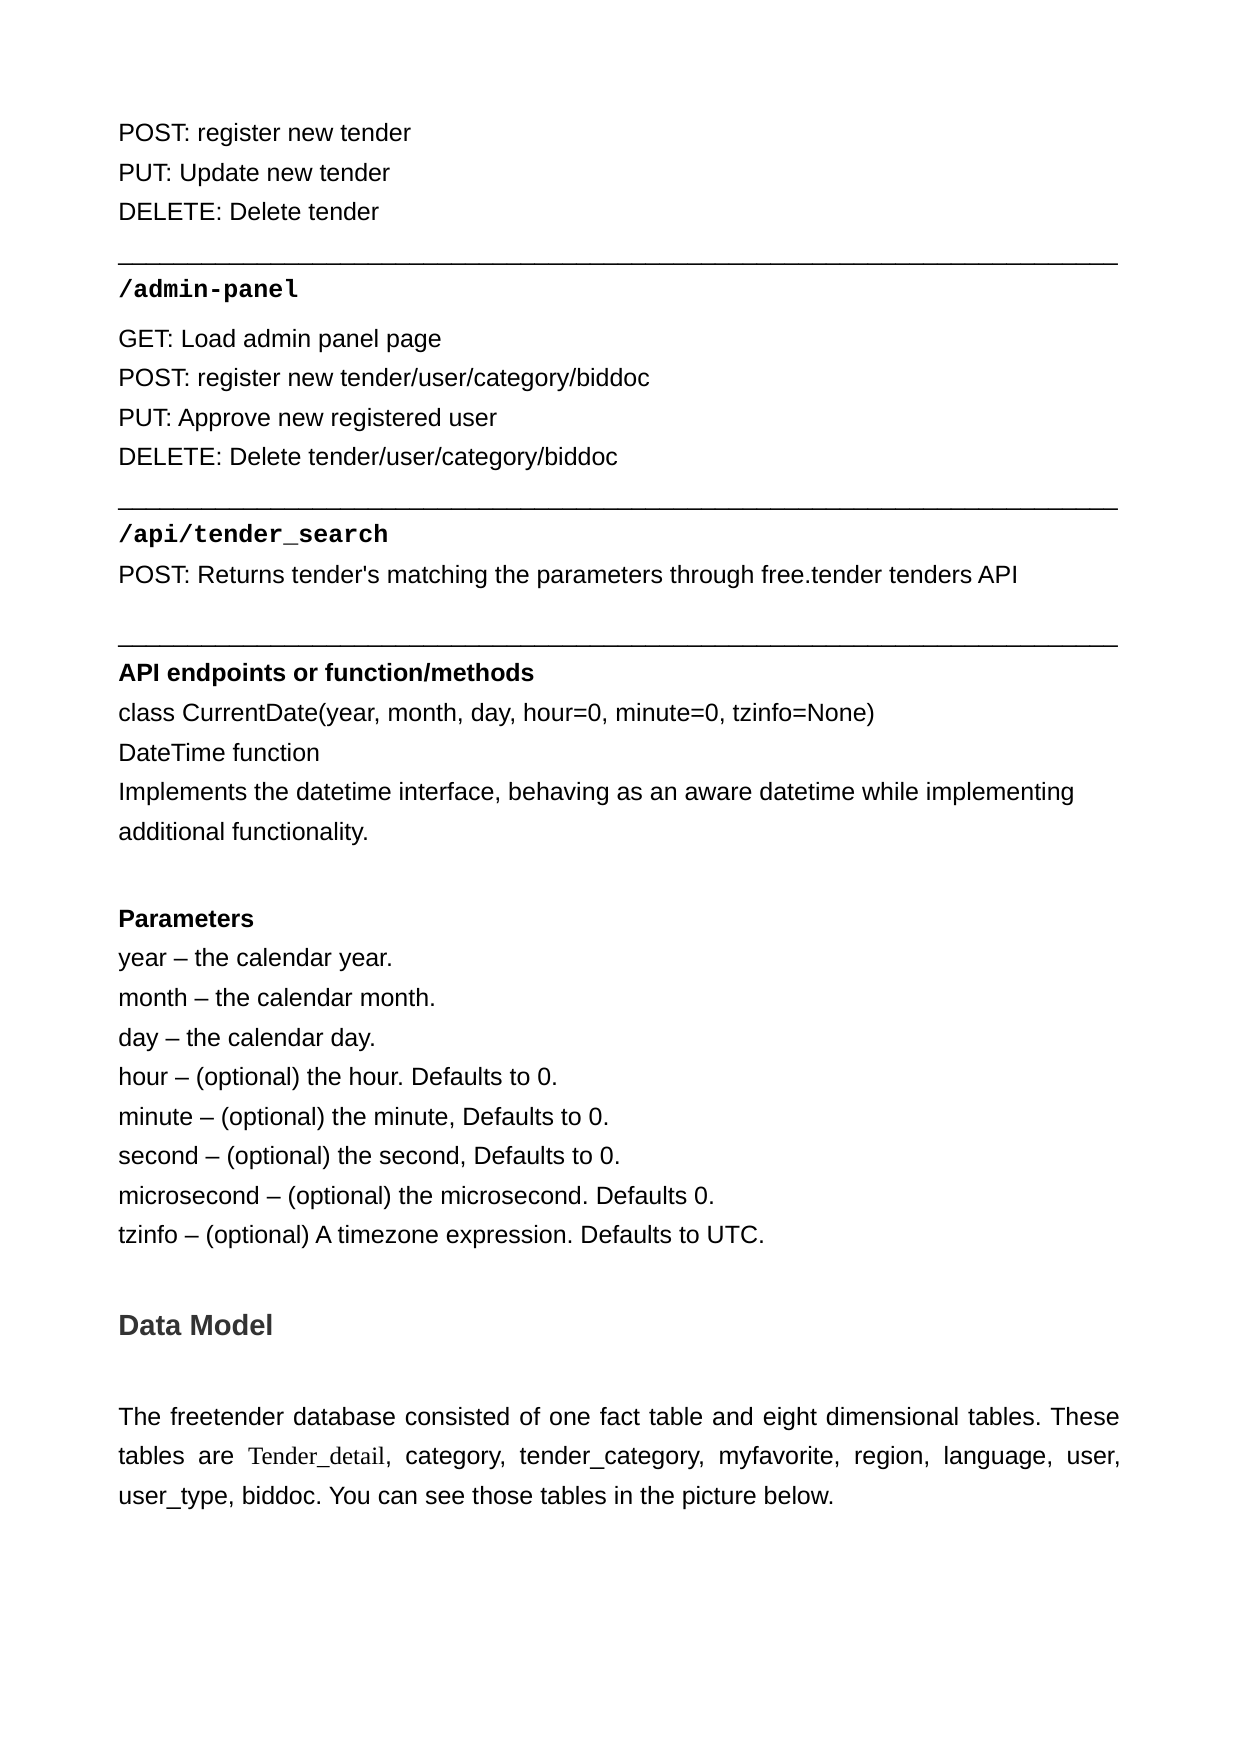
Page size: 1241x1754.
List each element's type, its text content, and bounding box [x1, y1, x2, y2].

text minute – (optional) the minute, Defaults to 0. [118, 1102, 1122, 1131]
text ________________________________________________________________________ [118, 619, 1122, 647]
text PUT: Approve new registered user [118, 403, 1122, 431]
text second – (optional) the second, Defaults to 0. [118, 1141, 1122, 1170]
text ________________________________________________________________________ [118, 482, 1122, 511]
text ________________________________________________________________________ [118, 237, 1122, 266]
text /admin-panel [118, 276, 1122, 305]
text year – the calendar year. [118, 943, 1122, 972]
text microsecond – (optional) the microsecond. Defaults 0. [118, 1181, 1122, 1210]
text GET: Load admin panel page [118, 323, 1122, 352]
text DELETE: Delete tender/user/category/biddoc [118, 442, 1122, 471]
text DateTime function [118, 737, 1122, 766]
text The freetender database consisted of one fact table and eight dimensional tables. These tables are Tender_detail, category, tender_category, myfavorite, region, language, user, user_type, biddoc. You can see those tables in the picture below. [118, 1402, 1122, 1509]
text POST: register new tender [118, 118, 1122, 147]
text API endpoints or function/methods [118, 658, 1122, 687]
text Data Model [118, 1308, 1122, 1341]
text POST: Returns tender's matching the parameters through free.tender tenders API [118, 561, 1122, 589]
text tzinfo – (optional) A timezone expression. Defaults to UTC. [118, 1221, 1122, 1249]
text class CurrentDate(year, month, day, hour=0, minute=0, tzinfo=None) [118, 698, 1122, 727]
text hour – (optional) the hour. Defaults to 0. [118, 1062, 1122, 1091]
text DELETE: Delete tender [118, 197, 1122, 226]
text day – the calendar day. [118, 1023, 1122, 1051]
text Parameters [118, 904, 1122, 933]
text PUT: Update new tender [118, 158, 1122, 186]
text /api/tender_search [118, 521, 1122, 550]
text month – the calendar month. [118, 983, 1122, 1012]
text POST: register new tender/user/category/biddoc [118, 363, 1122, 392]
text Implements the datetime interface, behaving as an aware datetime while implementing additional functionality. [118, 777, 1122, 845]
